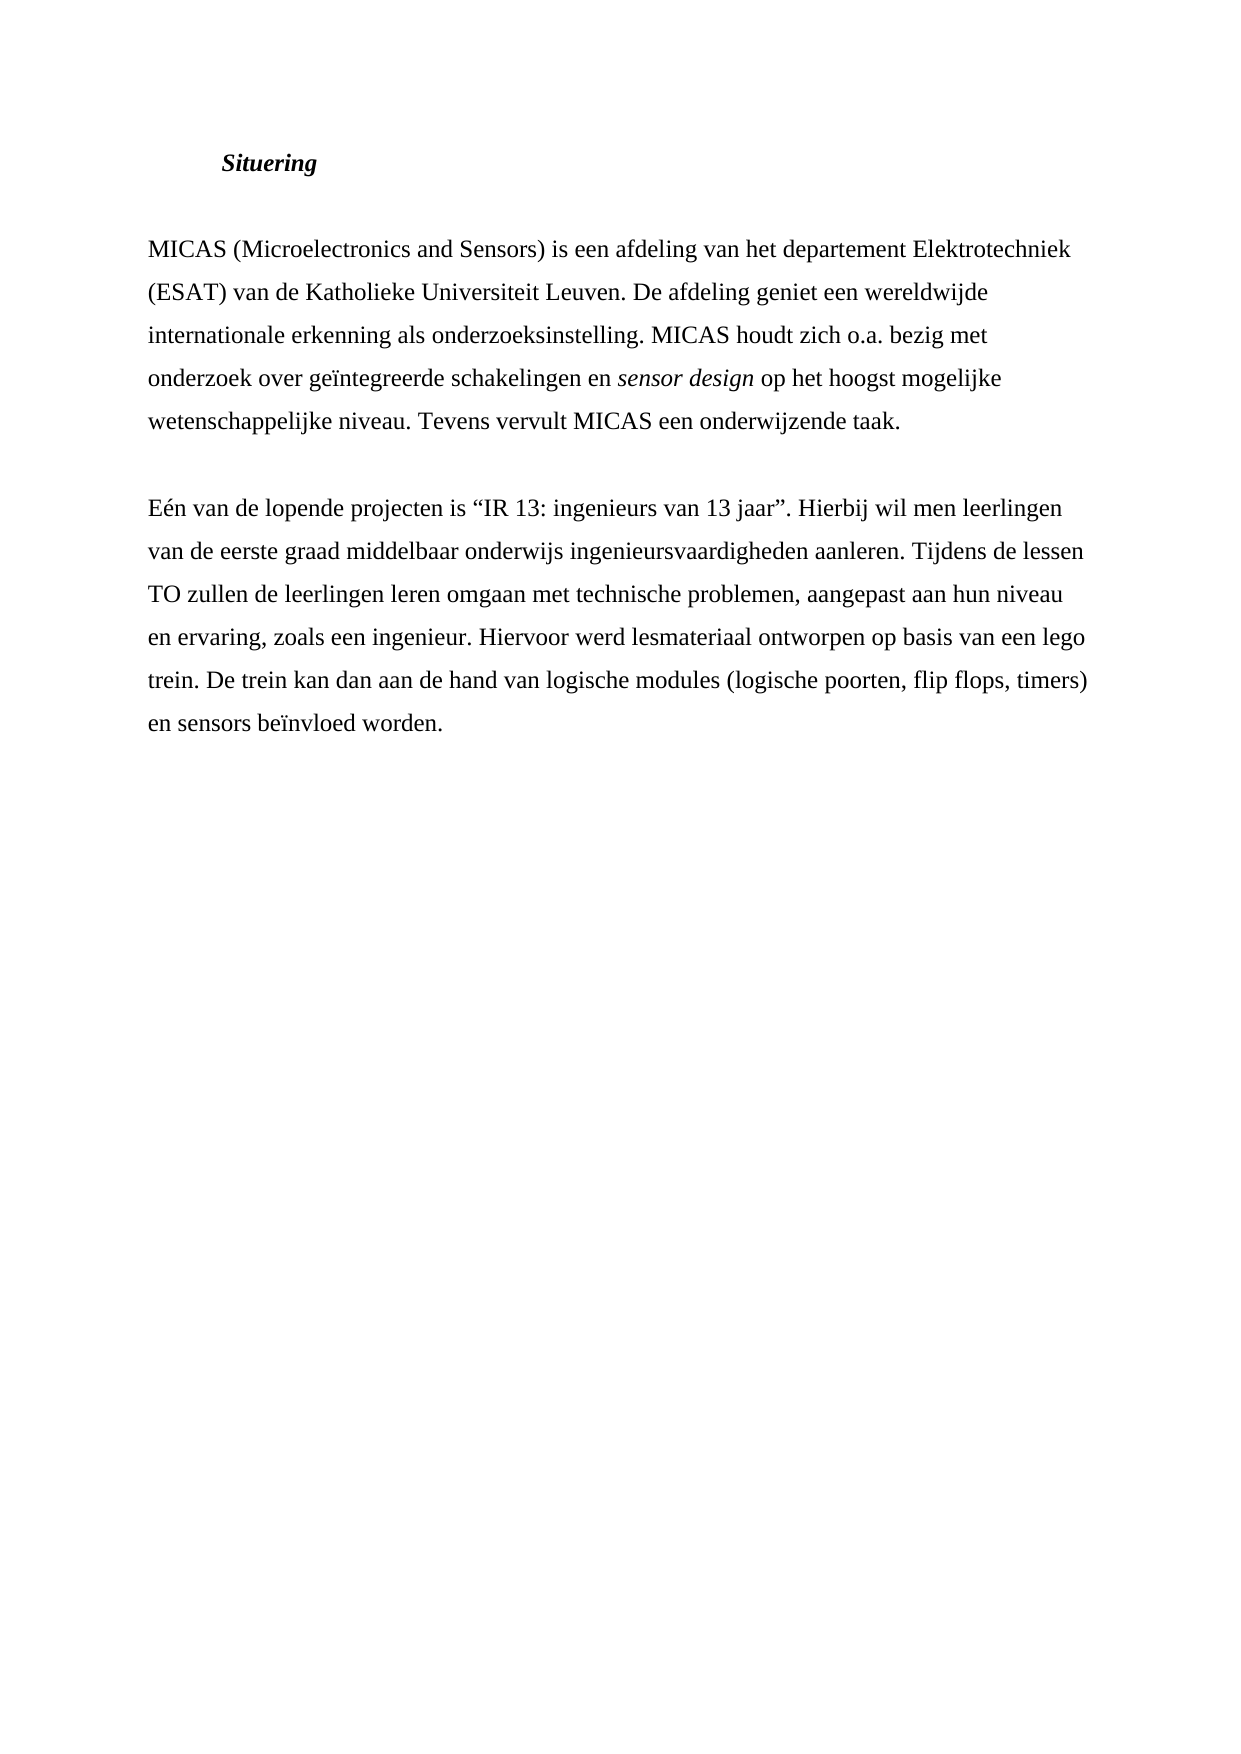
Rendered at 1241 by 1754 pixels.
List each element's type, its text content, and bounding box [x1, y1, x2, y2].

text MICAS (Microelectronics and Sensors) is een afdeling van het departement Elektrotechniek (ESAT) van de Katholieke Universiteit Leuven. De afdeling geniet een wereldwijde internationale erkenning als onderzoeksinstelling. MICAS houdt zich o.a. bezig met onderzoek over geïntegreerde schakelingen en sensor design op het hoogst mogelijke wetenschappelijke niveau. Tevens vervult MICAS een onderwijzende taak. [148, 234, 1093, 435]
text Eén van de lopende projecten is “IR 13: ingenieurs van 13 jaar”. Hierbij wil men leerlingen van de eerste graad middelbaar onderwijs ingenieursvaardigheden aanleren. Tijdens de lessen TO zullen de leerlingen leren omgaan met technische problemen, aangepast aan hun niveau en ervaring, zoals een ingenieur. Hiervoor werd lesmateriaal ontworpen op basis van een lego trein. De trein kan dan aan de hand van logische modules (logische poorten, flip flops, timers) en sensors beïnvloed worden. [148, 493, 1093, 737]
text Situering [148, 148, 1093, 176]
